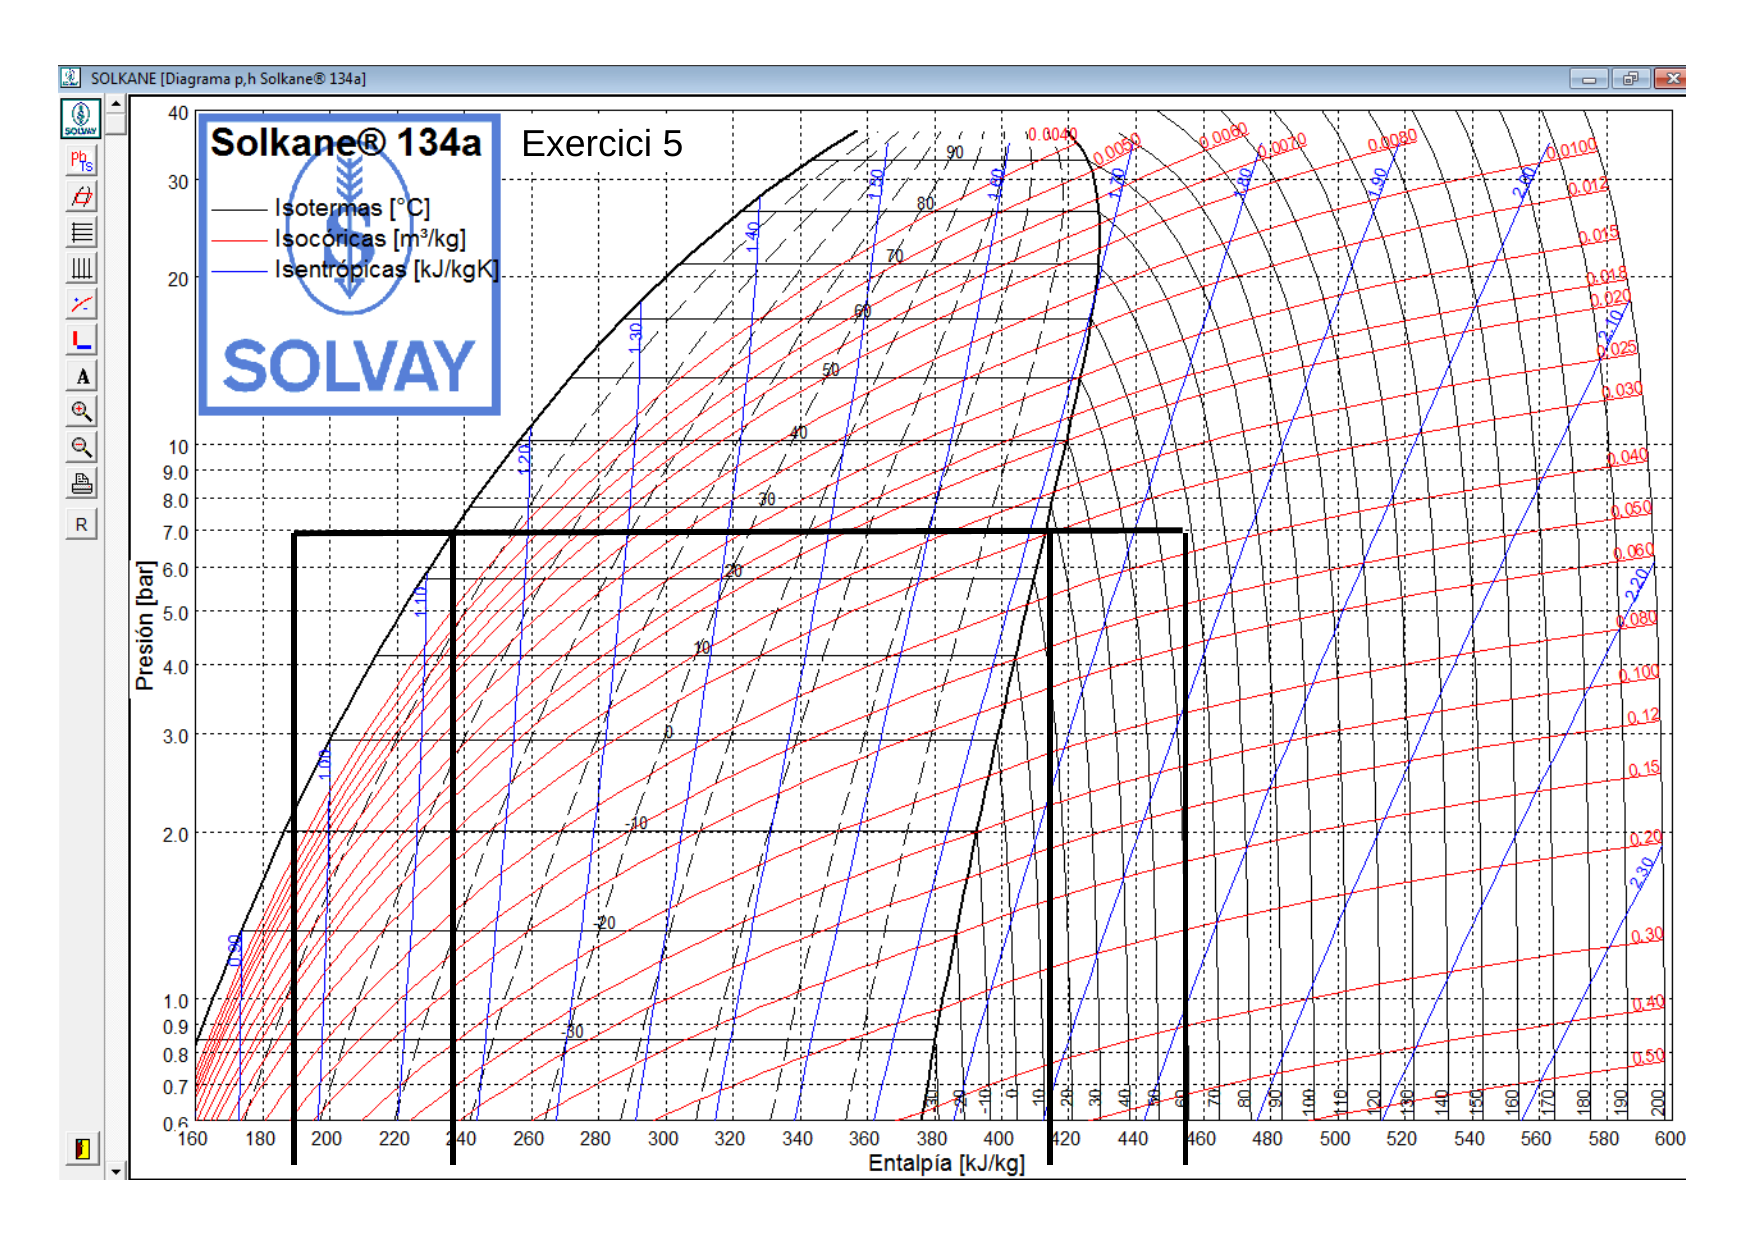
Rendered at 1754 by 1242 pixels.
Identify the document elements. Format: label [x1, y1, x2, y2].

picture [58, 65, 1686, 1180]
